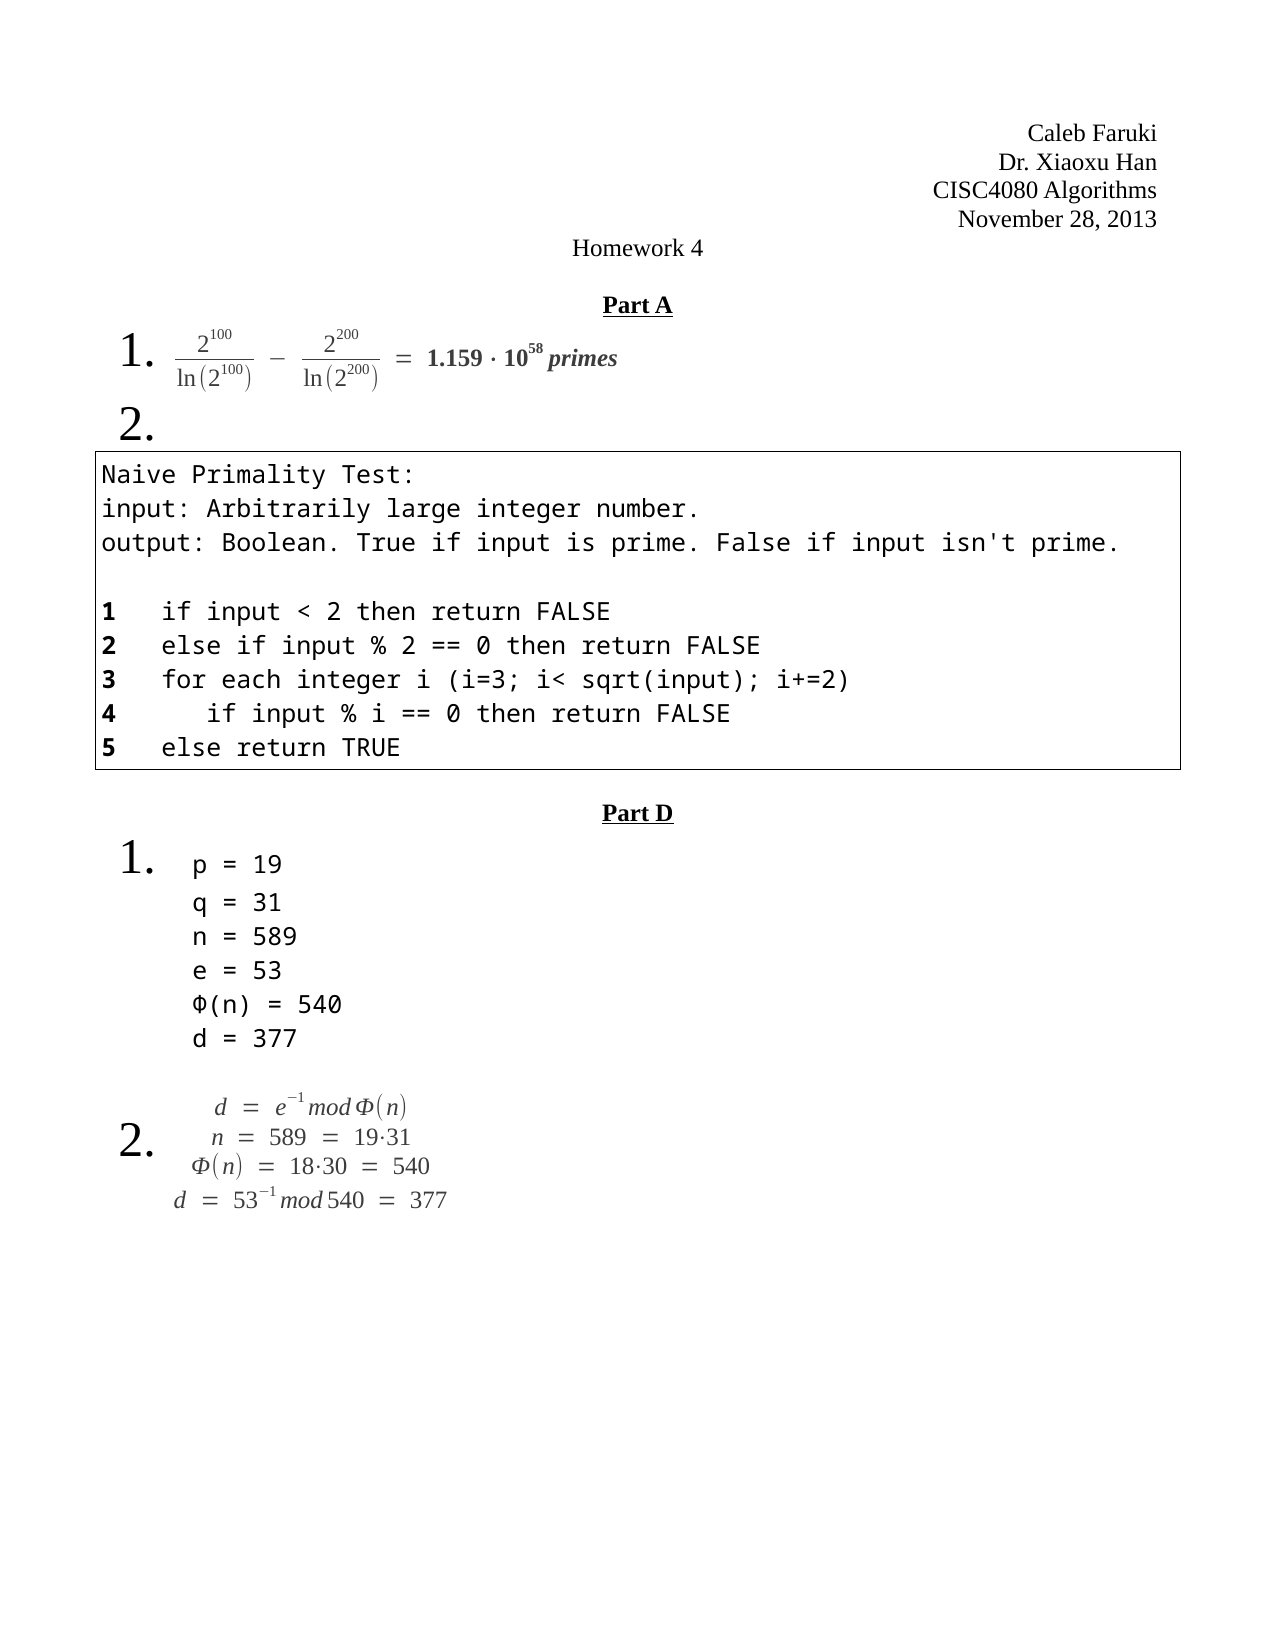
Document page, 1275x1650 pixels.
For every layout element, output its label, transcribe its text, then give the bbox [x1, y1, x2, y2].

text Φ(n) = 540 [118, 987, 1157, 1021]
text 2. [118, 1089, 1157, 1214]
text Homework 4 [118, 233, 1157, 262]
table_header Naive Primality Test: input: Arbitrarily large integer number. output: Boolean. True if input is prime. False if input isn't prime. 1 if input < 2 then return FALSE 2 else if input % 2 == 0 then return FALSE 3 for each integer i (i=3; i< sqrt(input); i+=2) 4 if input % i == 0 then return FALSE 5 else return TRUE [96, 452, 1180, 769]
text November 28, 2013 [118, 204, 1157, 233]
text Caleb Faruki [118, 118, 1157, 147]
text Dr. Xiaoxu Han [118, 147, 1157, 176]
text n = 589 [118, 918, 1157, 952]
text CISC4080 Algorithms [118, 176, 1157, 204]
text 1. [118, 319, 1157, 394]
text Part A [118, 291, 1157, 319]
text 2. [118, 394, 1157, 451]
text q = 31 [118, 884, 1157, 918]
text e = 53 [118, 952, 1157, 987]
text d = 377 [118, 1021, 1157, 1055]
text 1. p = 19 [118, 827, 1157, 884]
text Part D [118, 798, 1157, 827]
